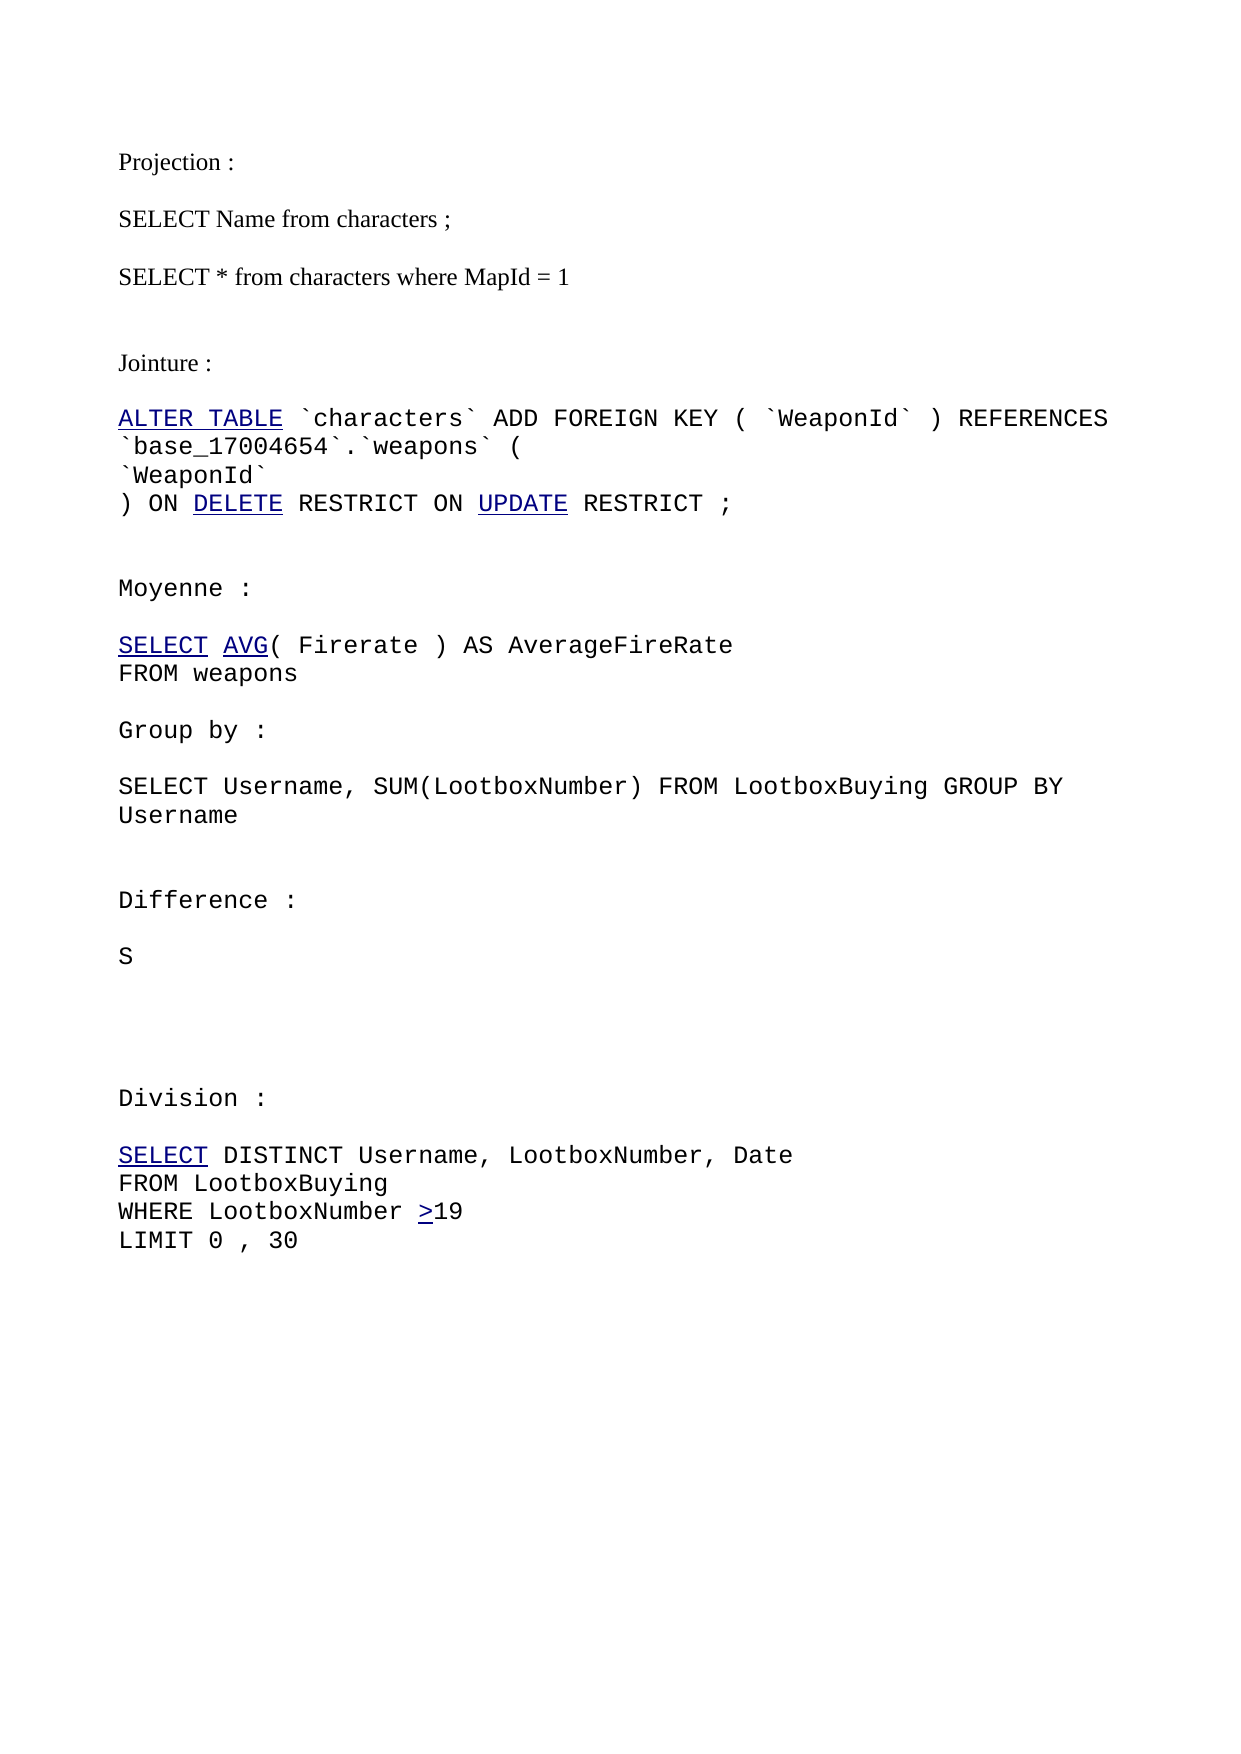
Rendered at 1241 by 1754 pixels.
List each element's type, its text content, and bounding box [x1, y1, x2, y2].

text Moyenne : [118, 576, 1122, 604]
text `WeaponId` [118, 462, 1122, 491]
text ) ON DELETE RESTRICT ON UPDATE RESTRICT ; [118, 491, 1122, 519]
text SELECT Name from characters ; [118, 204, 1122, 233]
text Group by : [118, 717, 1122, 746]
text Jointure : [118, 348, 1122, 377]
text Difference : [118, 887, 1122, 916]
text S [118, 944, 1122, 972]
text SELECT * from characters where MapId = 1 [118, 262, 1122, 291]
text SELECT DISTINCT Username, LootboxNumber, Date FROM LootboxBuying WHERE LootboxNumber >19 LIMIT 0 , 30 [118, 1142, 1122, 1256]
text SELECT AVG( Firerate ) AS AverageFireRate FROM weapons [118, 632, 1122, 689]
text SELECT Username, SUM(LootboxNumber) FROM LootboxBuying GROUP BY Username [118, 774, 1122, 831]
text Division : [118, 1086, 1122, 1114]
text Projection : [118, 147, 1122, 176]
text ALTER TABLE `characters` ADD FOREIGN KEY ( `WeaponId` ) REFERENCES `base_17004654`.`weapons` ( [118, 406, 1122, 462]
